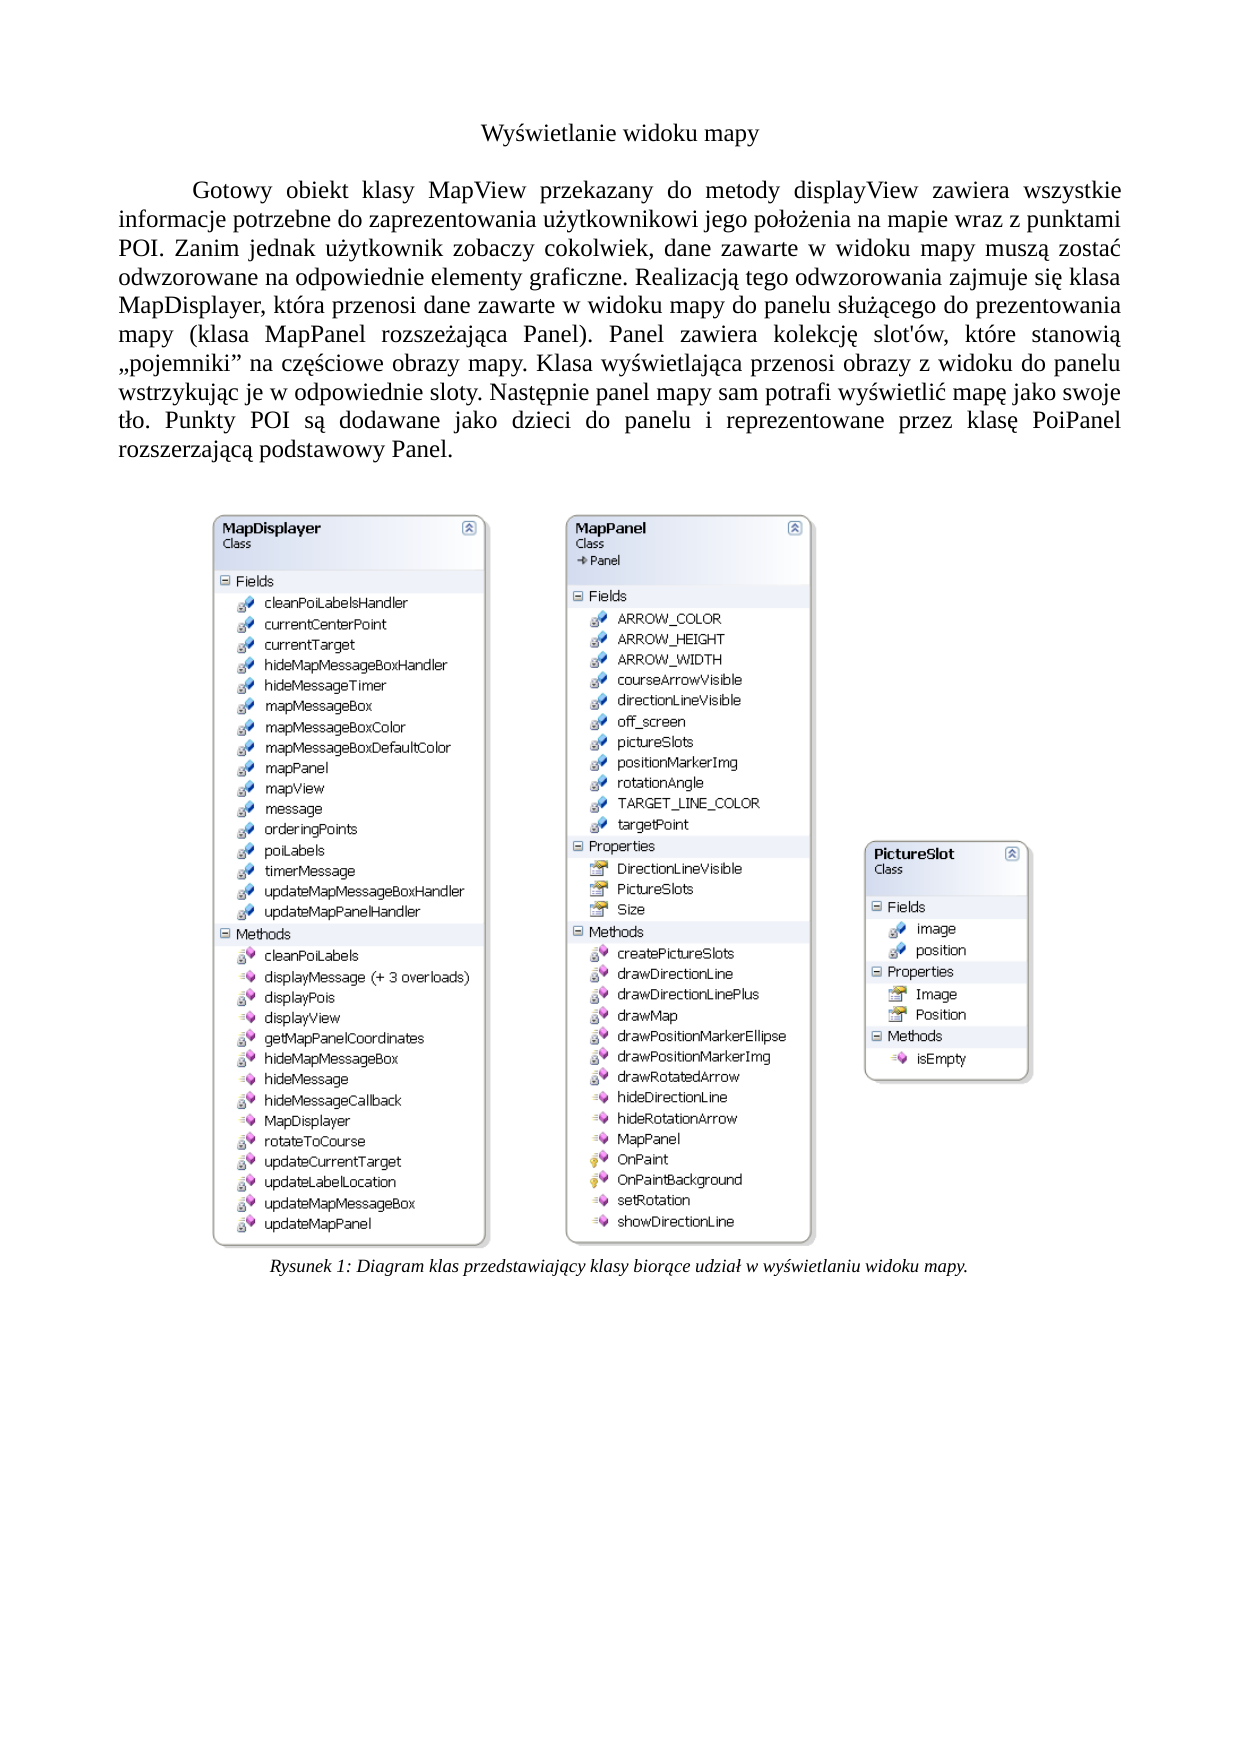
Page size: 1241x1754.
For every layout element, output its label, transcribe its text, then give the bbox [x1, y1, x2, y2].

text Rysunek 1: Diagram klas przedstawiający klasy biorące udział w wyświetlaniu widoku mapy. [202, 1255, 1038, 1276]
picture [202, 504, 1038, 1255]
text Gotowy obiekt klasy MapView przekazany do metody displayView zawiera wszystkie informacje potrzebne do zaprezentowania użytkownikowi jego położenia na mapie wraz z punktami POI. Zanim jednak użytkownik zobaczy cokolwiek, dane zawarte w widoku mapy muszą zostać odwzorowane na odpowiednie elementy graficzne. Realizacją tego odwzorowania zajmuje się klasa MapDisplayer, która przenosi dane zawarte w widoku mapy do panelu służącego do prezentowania mapy (klasa MapPanel rozszeżająca Panel). Panel zawiera kolekcję slot'ów, które stanowią „pojemniki” na częściowe obrazy mapy. Klasa wyświetlająca przenosi obrazy z widoku do panelu wstrzykując je w odpowiednie sloty. Następnie panel mapy sam potrafi wyświetlić mapę jako swoje tło. Punkty POI są dodawane jako dzieci do panelu i reprezentowane przez klasę PoiPanel rozszerzającą podstawowy Panel. [118, 176, 1122, 463]
text Wyświetlanie widoku mapy [118, 118, 1122, 147]
